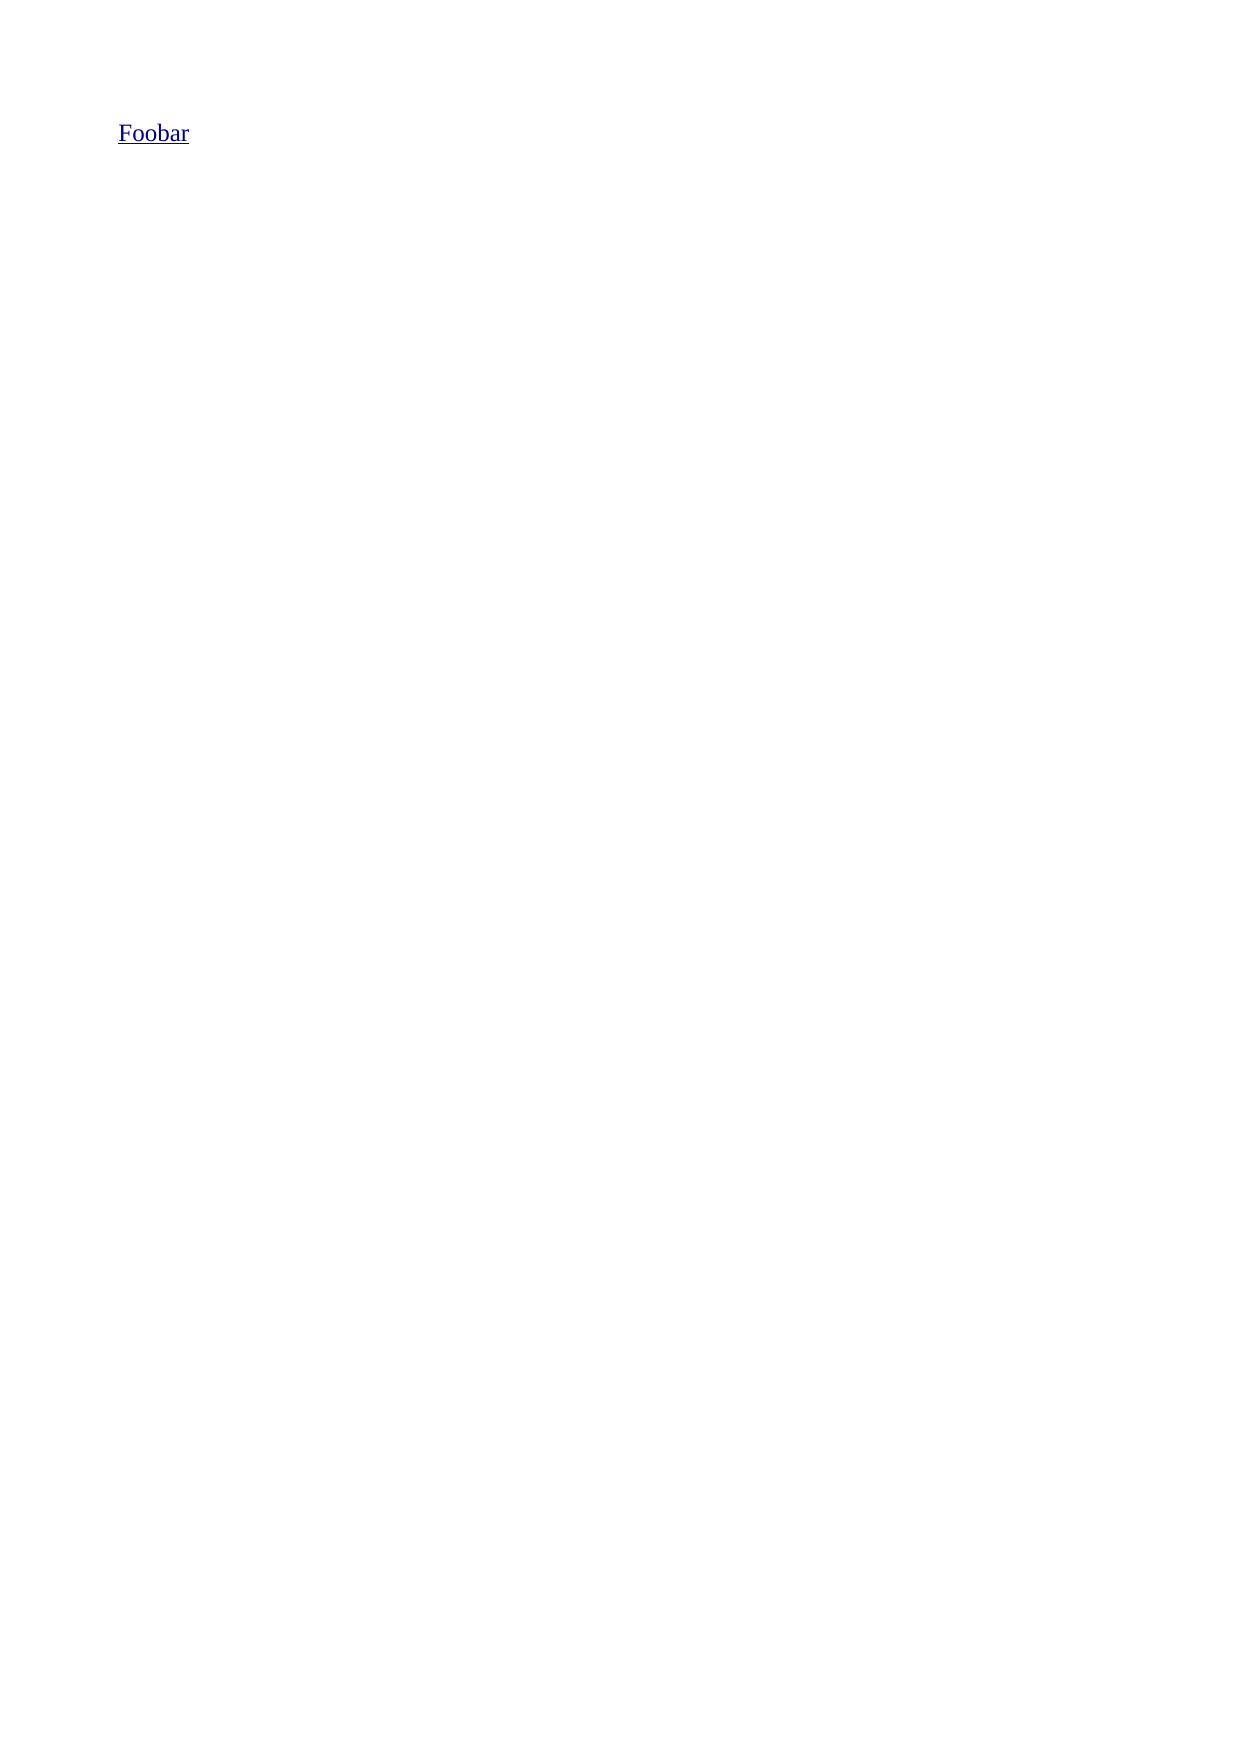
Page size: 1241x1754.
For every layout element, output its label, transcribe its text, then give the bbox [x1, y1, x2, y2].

text Foobar [118, 118, 1122, 147]
